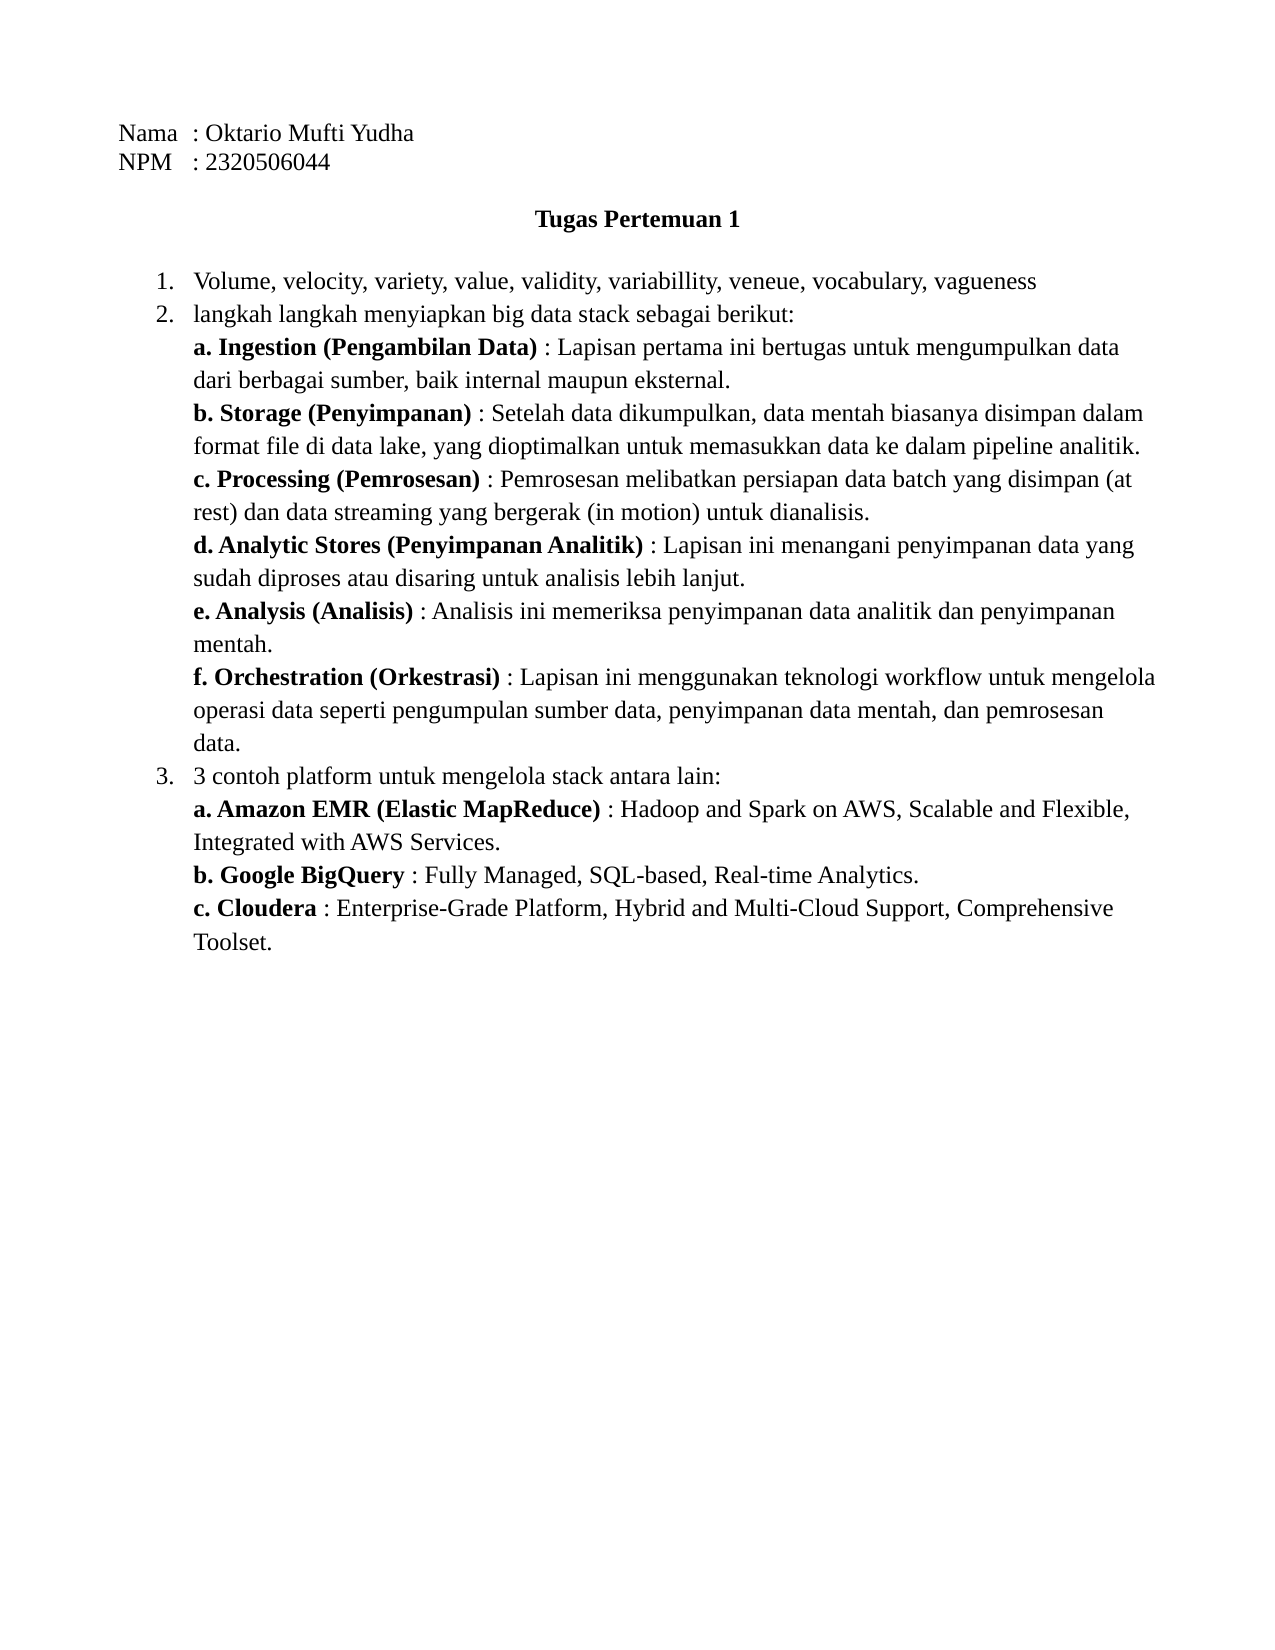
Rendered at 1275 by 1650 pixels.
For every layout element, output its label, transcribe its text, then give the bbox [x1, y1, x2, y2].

list b. Storage (Penyimpanan) : Setelah data dikumpulkan, data mentah biasanya disimpan dalam format file di data lake, yang dioptimalkan untuk memasukkan data ke dalam pipeline analitik. [156, 398, 1157, 460]
list 3 contoh platform untuk mengelola stack antara lain: [156, 761, 1157, 790]
list a. Ingestion (Pengambilan Data) : Lapisan pertama ini bertugas untuk mengumpulkan data dari berbagai sumber, baik internal maupun eksternal. [156, 332, 1157, 394]
text Nama : Oktario Mufti Yudha [118, 118, 1157, 147]
list d. Analytic Stores (Penyimpanan Analitik) : Lapisan ini menangani penyimpanan data yang sudah diproses atau disaring untuk analisis lebih lanjut. [156, 530, 1157, 592]
text Tugas Pertemuan 1 [118, 204, 1157, 233]
list b. Google BigQuery : Fully Managed, SQL-based, Real-time Analytics. [156, 861, 1157, 889]
list Volume, velocity, variety, value, validity, variabillity, veneue, vocabulary, vagueness [156, 266, 1157, 295]
list e. Analysis (Analisis) : Analisis ini memeriksa penyimpanan data analitik dan penyimpanan mentah. [156, 596, 1157, 658]
list c. Cloudera : Enterprise-Grade Platform, Hybrid and Multi-Cloud Support, Comprehensive Toolset. [156, 893, 1157, 955]
list f. Orchestration (Orkestrasi) : Lapisan ini menggunakan teknologi workflow untuk mengelola operasi data seperti pengumpulan sumber data, penyimpanan data mentah, dan pemrosesan data. [156, 662, 1157, 757]
list langkah langkah menyiapkan big data stack sebagai berikut: [156, 299, 1157, 328]
text NPM : 2320506044 [118, 147, 1157, 176]
list a. Amazon EMR (Elastic MapReduce) : Hadoop and Spark on AWS, Scalable and Flexible, Integrated with AWS Services. [156, 794, 1157, 856]
list c. Processing (Pemrosesan) : Pemrosesan melibatkan persiapan data batch yang disimpan (at rest) dan data streaming yang bergerak (in motion) untuk dianalisis. [156, 464, 1157, 526]
